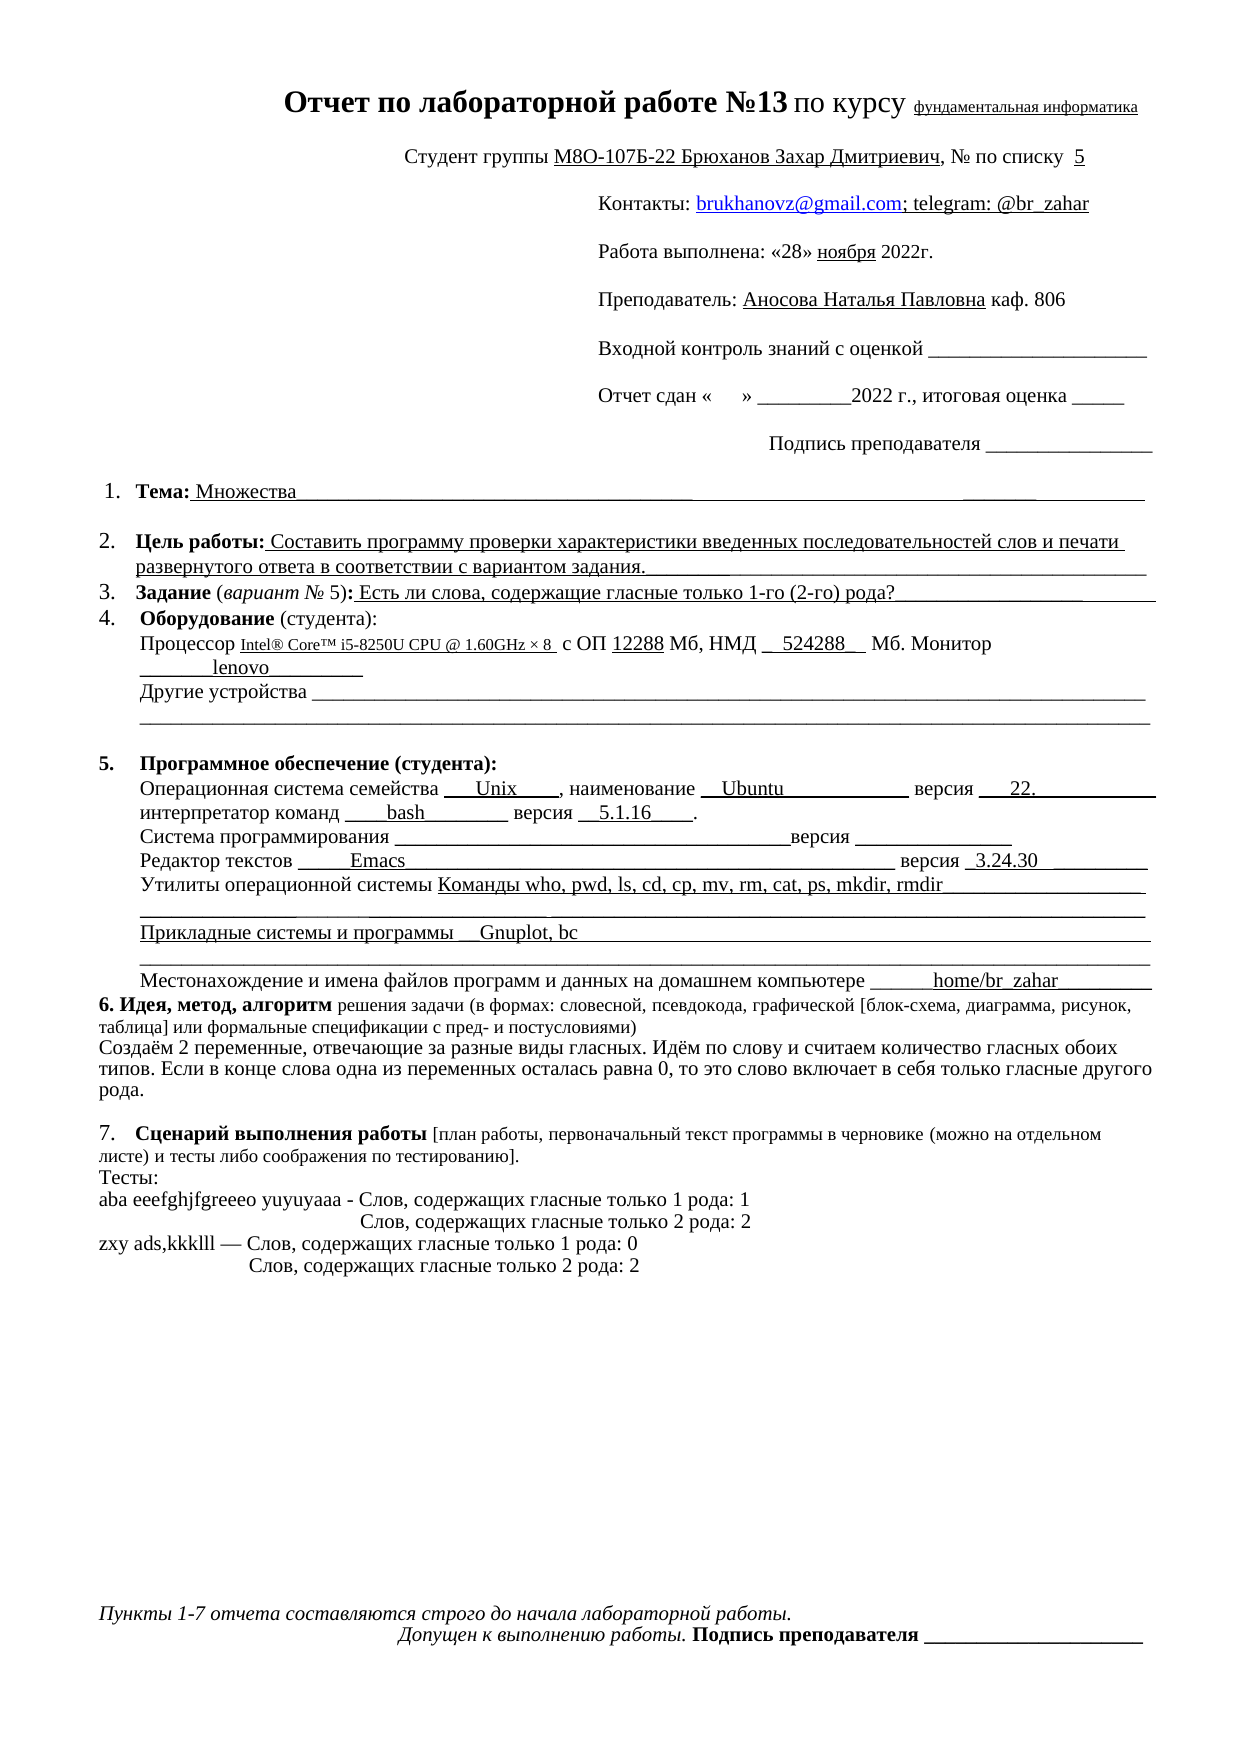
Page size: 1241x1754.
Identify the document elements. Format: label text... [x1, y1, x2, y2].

text Пункты 1-7 отчета составляются строго до начала лабораторной работы. [98, 1601, 1156, 1624]
text _________________________________________________________________________________________________ [139, 703, 1156, 727]
text Слов, содержащих гласные только 2 рода: 2 [98, 1255, 1156, 1277]
text Студент группы М8О-107Б-22 Брюханов Захар Дмитриевич, № по списку 5 [404, 144, 1156, 168]
text Отчет по лабораторной работе №13 по курсу фундаментальная информатика [283, 83, 1156, 119]
text Работа выполнена: «28» ноября 2022г. [598, 239, 1156, 263]
text Подпись преподавателя ________________ [769, 431, 1156, 455]
text Система программирования ______________________________________версия _______________ [139, 824, 1156, 848]
text zxy ads,kkklll — Слов, содержащих гласные только 1 рода: 0 [98, 1233, 1156, 1255]
text Входной контроль знаний с оценкой _____________________ [598, 336, 1156, 360]
text Процессор Intel® Core™ i5-8250U CPU @ 1.60GHz × 8 с ОП 12288 Мб, НМД _ 524288_ Мб. Монитор _______lenovo_________ [139, 631, 1156, 679]
list Сценарий выполнения работы [план работы, первоначальный текст программы в черновике (можно на отдельном листе) и тесты либо соображения по тестированию]. [98, 1121, 1156, 1167]
text Допущен к выполнению работы. Подпись преподавателя _____________________ [98, 1624, 1156, 1645]
text Прикладные системы и программы __Gnuplot, bc [140, 920, 1156, 944]
list Тема: Множества______________________________________ _______ [104, 478, 1156, 504]
text Преподаватель: Аносова Наталья Павловна каф. 806 [598, 287, 1156, 311]
list Оборудование (студента): [98, 604, 1156, 631]
text Местонахождение и имена файлов программ и данных на домашнем компьютере ______home/br_zahar_________ [139, 968, 1156, 992]
text интерпретатор команд ____bash________ версия __5.1.16____. [139, 800, 1156, 824]
text Тесты: [98, 1167, 1156, 1189]
list Цель работы: Составить программу проверки характеристики введенных последовательностей слов и печати развернутого ответа в соответствии с вариантом задания.________________________________________________ [98, 527, 1156, 578]
text Другие устройства ________________________________________________________________________________ [139, 679, 1156, 703]
text _________________________________________________________________________________________________ [139, 944, 1156, 968]
text Контакты: brukhanovz@gmail.com; telegram: @br_zahar [598, 191, 1156, 215]
list Задание (вариант № 5): Есть ли слова, содержащие гласные только 1-го (2-го) рода?__________________ [98, 578, 1156, 604]
list Программное обеспечение (студента): [98, 751, 1156, 775]
text Операционная система семейства ___Unix____, наименование __Ubuntu____________ версия ___22. __________ [139, 776, 1156, 800]
text Утилиты операционной системы Команды who, pwd, ls, cd, cp, mv, rm, cat, ps, mkdir, rmdir___________________ _______________________________________ _________________________________________________________ [140, 872, 1156, 920]
text 6. Идея, метод, алгоритм решения задачи (в формах: словесной, псевдокода, графической [блок-схема, диаграмма, рисунок, таблица] или формальные спецификации с пред- и постусловиями) [98, 992, 1156, 1038]
text aba eeefghjfgreeeo yuyuyaaa - Слов, содержащих гласные только 1 рода: 1 [98, 1189, 1156, 1211]
text Отчет сдан « » _________2022 г., итоговая оценка _____ [598, 383, 1156, 407]
text Редактор текстов _____Emacs_______________________________________________ версия _3.24.30 _________ [139, 848, 1156, 872]
text Создаём 2 переменные, отвечающие за разные виды гласных. Идём по слову и считаем количество гласных обоих типов. Если в конце слова одна из переменных осталась равна 0, то это слово включает в себя только гласные другого рода. [98, 1038, 1156, 1100]
text Слов, содержащих гласные только 2 рода: 2 [98, 1211, 1156, 1233]
